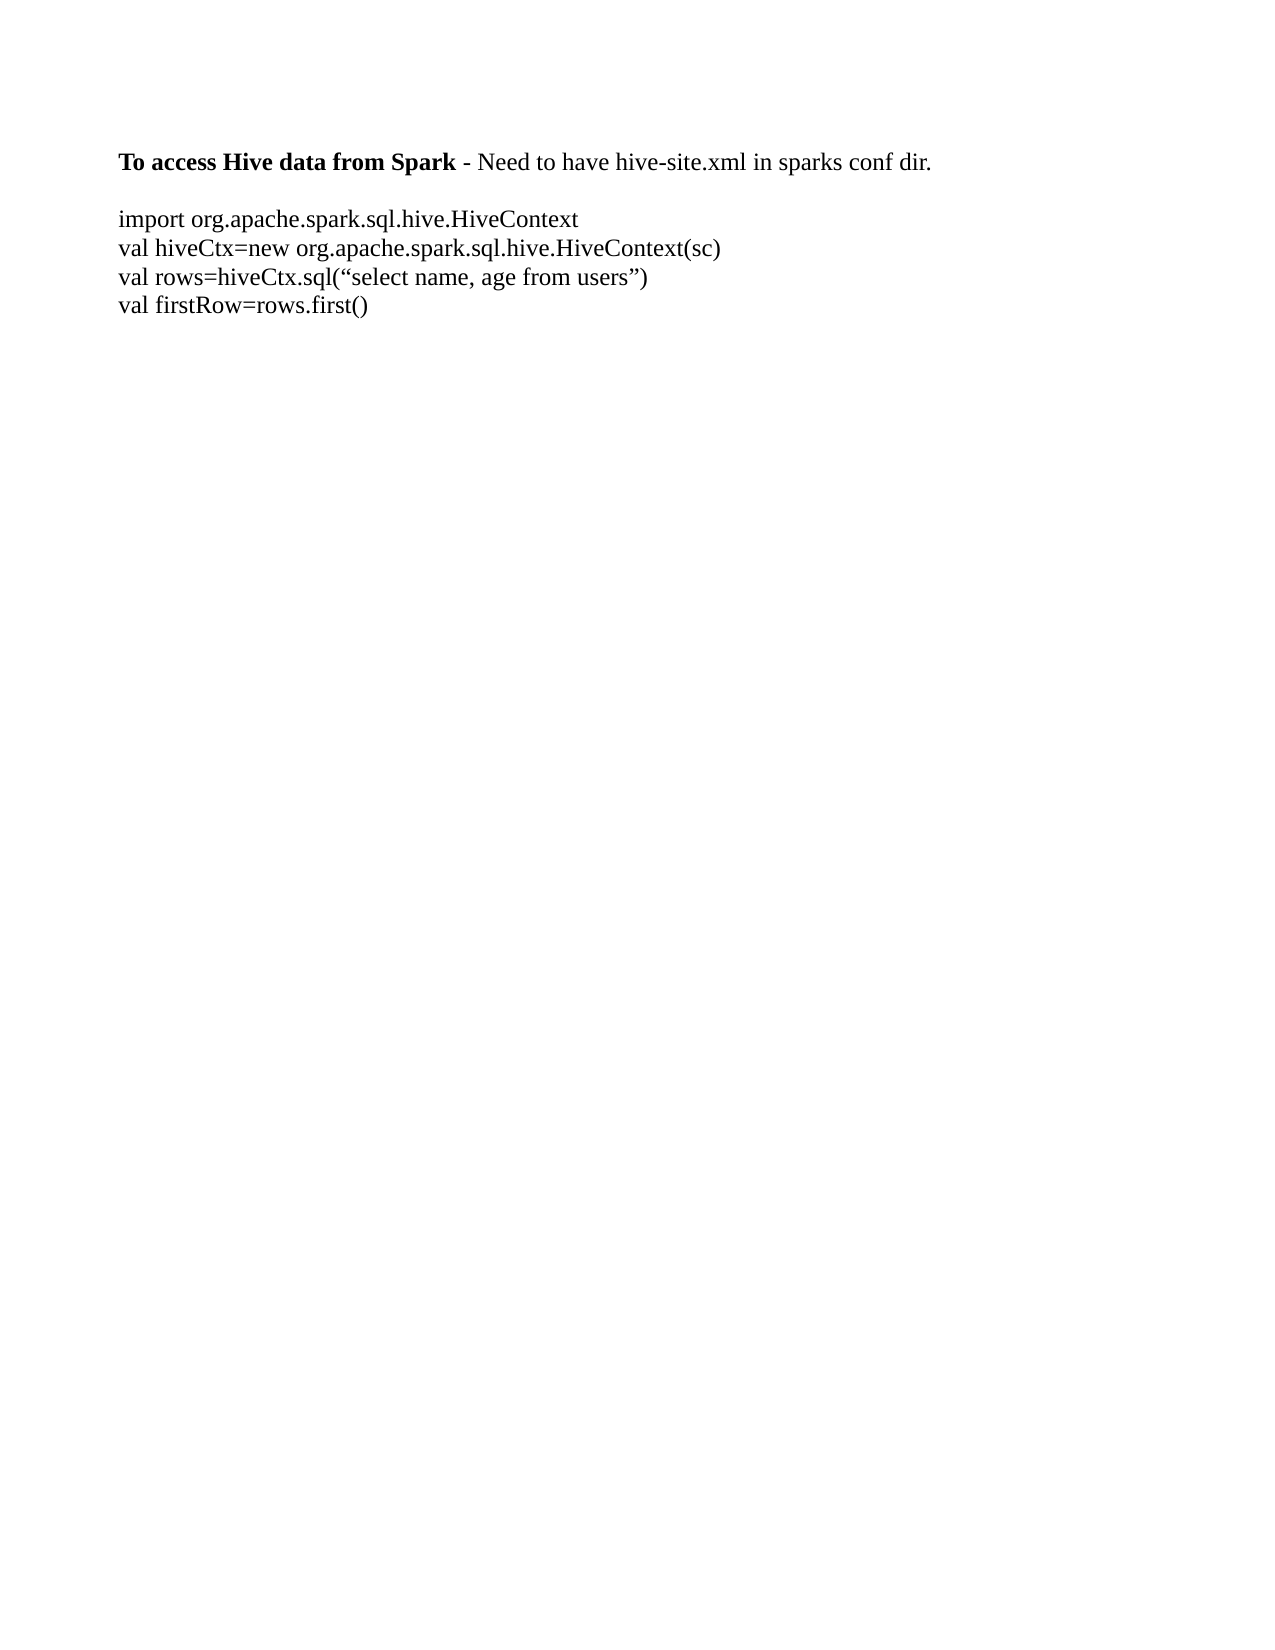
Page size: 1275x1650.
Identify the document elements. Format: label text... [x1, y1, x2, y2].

text To access Hive data from Spark - Need to have hive-site.xml in sparks conf dir. [118, 147, 1157, 176]
text val rows=hiveCtx.sql(“select name, age from users”) [118, 262, 1157, 291]
text val hiveCtx=new org.apache.spark.sql.hive.HiveContext(sc) [118, 233, 1157, 262]
text import org.apache.spark.sql.hive.HiveContext [118, 204, 1157, 233]
text val firstRow=rows.first() [118, 291, 1157, 319]
